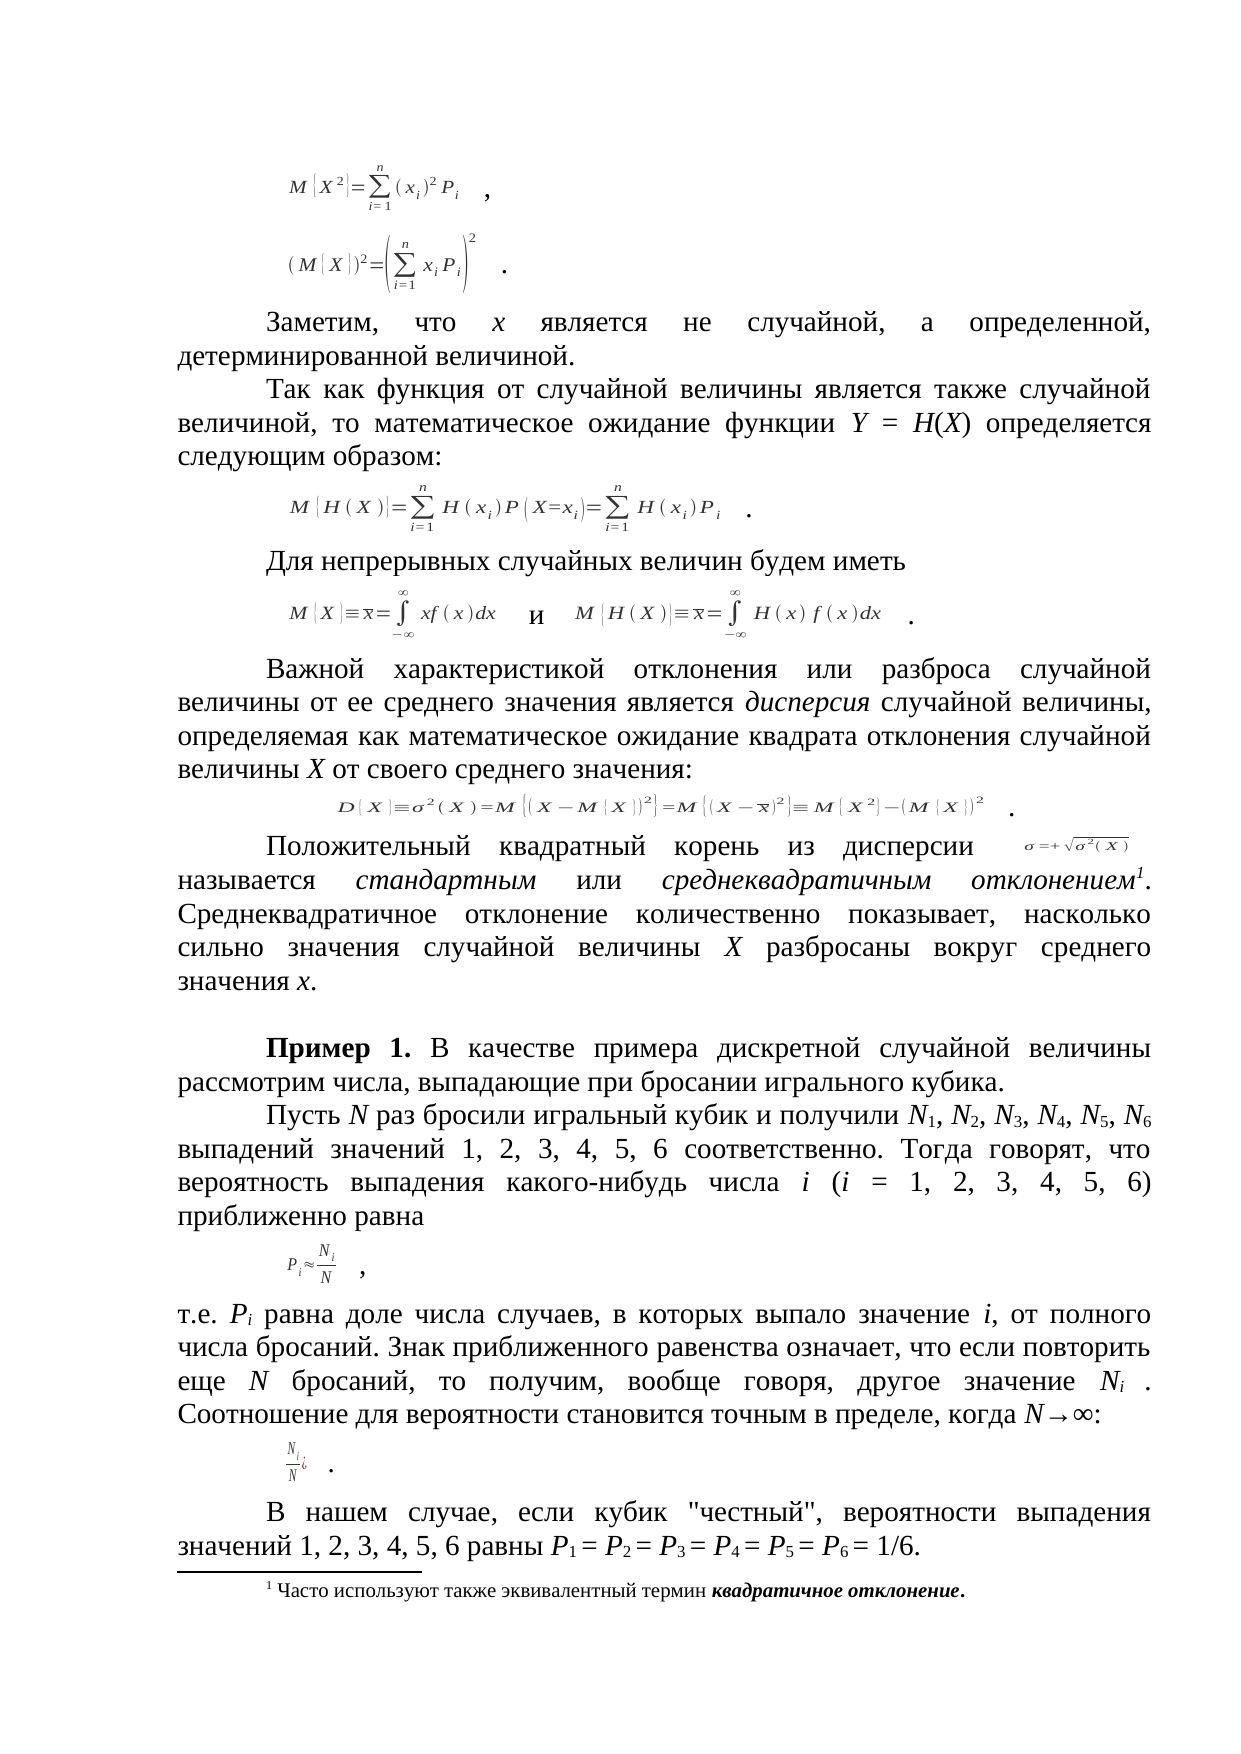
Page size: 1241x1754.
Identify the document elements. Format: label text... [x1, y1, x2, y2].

text . [745, 472, 1152, 543]
text т.е. Pi равна доле числа случаев, в которых выпало значение i, от полного числа бросаний. Знак приближенного равенства означает, что если повторить еще N бросаний, то получим, вообще говоря, другое значение Ni . Соотношение для вероятности становится точным в пределе, когда N→∞: [177, 1296, 1152, 1430]
text [177, 472, 266, 543]
text [177, 785, 313, 827]
text [177, 1231, 266, 1296]
text Положительный квадратный корень из дисперсии называется стандартным или среднеквадратичным отклонением. Среднеквадратичное отклонение количественно показывает, насколько сильно значения случайной величины X разбросаны вокруг среднего значения x. [177, 827, 1152, 997]
text В нашем случае, если кубик "честный", вероятности выпадения значений 1, 2, 3, 4, 5, 6 равны P1 = P2 = P3 = P4 = P5 = P6 = 1/6. [177, 1494, 1152, 1562]
text [177, 1430, 266, 1494]
text . [1008, 785, 1152, 827]
text Часто используют также эквивалентный термин квадратичное отклонение. [177, 1578, 1152, 1602]
text Заметим, что x является не случайной, а определенной, детерминированной величиной. [177, 304, 1152, 371]
text [177, 223, 266, 304]
text Пример 1. В качестве примера дискретной случайной величины рассмотрим числа, выпадающие при бросании игрального кубика. [177, 1030, 1152, 1097]
text [177, 152, 266, 223]
text Пусть N раз бросили игральный кубик и получили N1, N2, N3, N4, N5, N6 выпадений значений 1, 2, 3, 4, 5, 6 соответственно. Тогда говорят, что вероятность выпадения какого-нибудь числа i (i = 1, 2, 3, 4, 5, 6) приближенно равна [177, 1097, 1152, 1231]
text [177, 576, 266, 651]
text Для непрерывных случайных величин будем иметь [177, 543, 1152, 576]
text . [327, 1430, 1152, 1494]
text и [521, 576, 552, 651]
text . [907, 576, 1152, 651]
text , [359, 1231, 1152, 1296]
text . [501, 223, 1152, 304]
text Важной характеристикой отклонения или разброса случайной величины от ее среднего значения является дисперсия случайной величины, определяемая как математическое ожидание квадрата отклонения случайной величины X от своего среднего значения: [177, 651, 1152, 785]
text Так как функция от случайной величины является также случайной величиной, то математическое ожидание функции Y = H(X) определяется следующим образом: [177, 371, 1152, 472]
text , [483, 152, 1152, 223]
